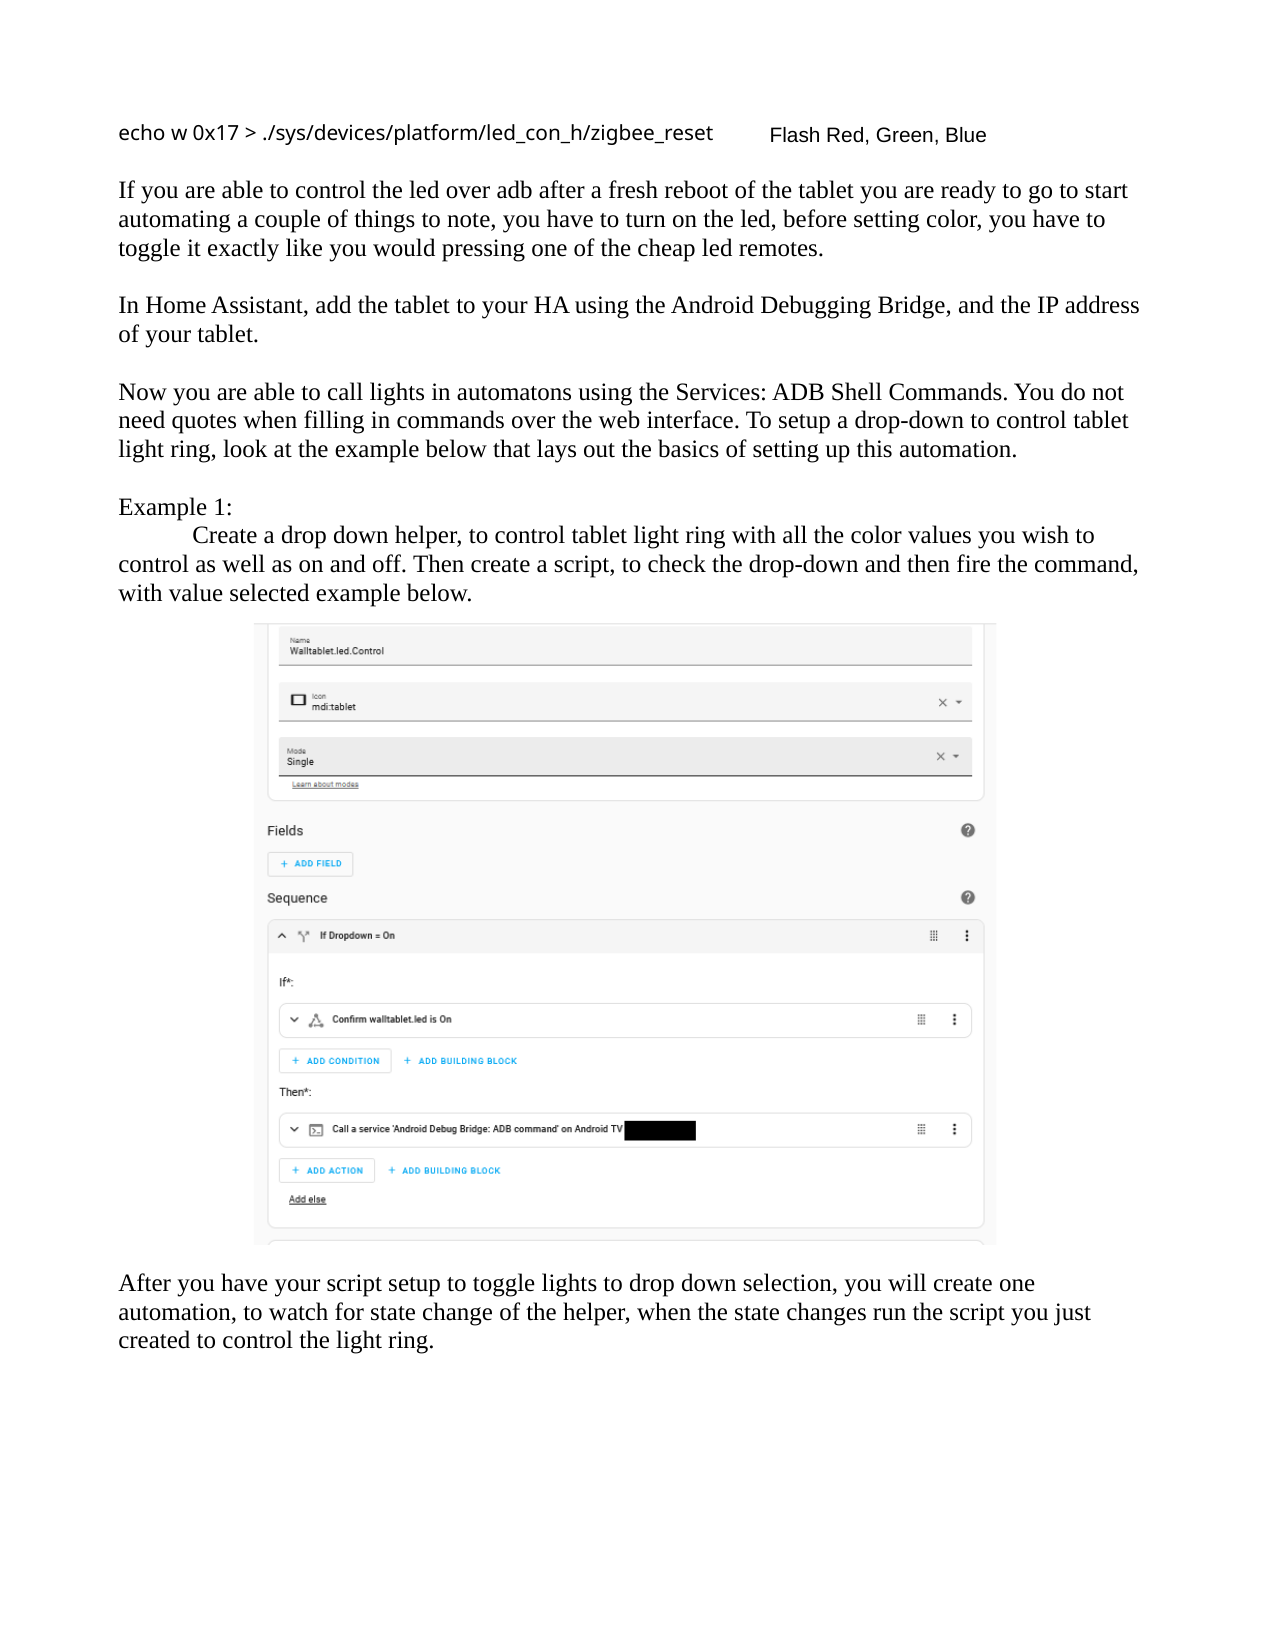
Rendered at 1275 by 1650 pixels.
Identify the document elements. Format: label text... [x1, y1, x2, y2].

text If you are able to control the led over adb after a fresh reboot of the tablet you are ready to go to start automating a couple of things to note, you have to turn on the led, before setting color, you have to toggle it exactly like you would pressing one of the cheap led remotes. [118, 175, 1157, 262]
text Example 1: [118, 492, 1157, 520]
text After you have your script setup to toggle lights to drop down selection, you will create one automation, to watch for state change of the helper, when the state changes run the script you just created to control the light ring. [118, 1268, 1157, 1354]
text Now you are able to call lights in automatons using the Services: ADB Shell Commands. You do not need quotes when filling in commands over the web interface. To setup a drop-down to control tablet light ring, look at the example below that lays out the basics of setting up this automation. [118, 377, 1157, 463]
picture [253, 614, 997, 1245]
text Create a drop down helper, to control tablet light ring with all the color values you wish to control as well as on and off. Then create a script, to check the drop-down and then fire the command, with value selected example below. [118, 520, 1157, 607]
table_cell Flash Red, Green, Blue [766, 118, 1165, 147]
table_cell echo w 0x17 > ./sys/devices/platform/led_con_h/zigbee_reset [115, 118, 766, 147]
text In Home Assistant, add the tablet to your HA using the Android Debugging Bridge, and the IP address of your tablet. [118, 290, 1157, 348]
